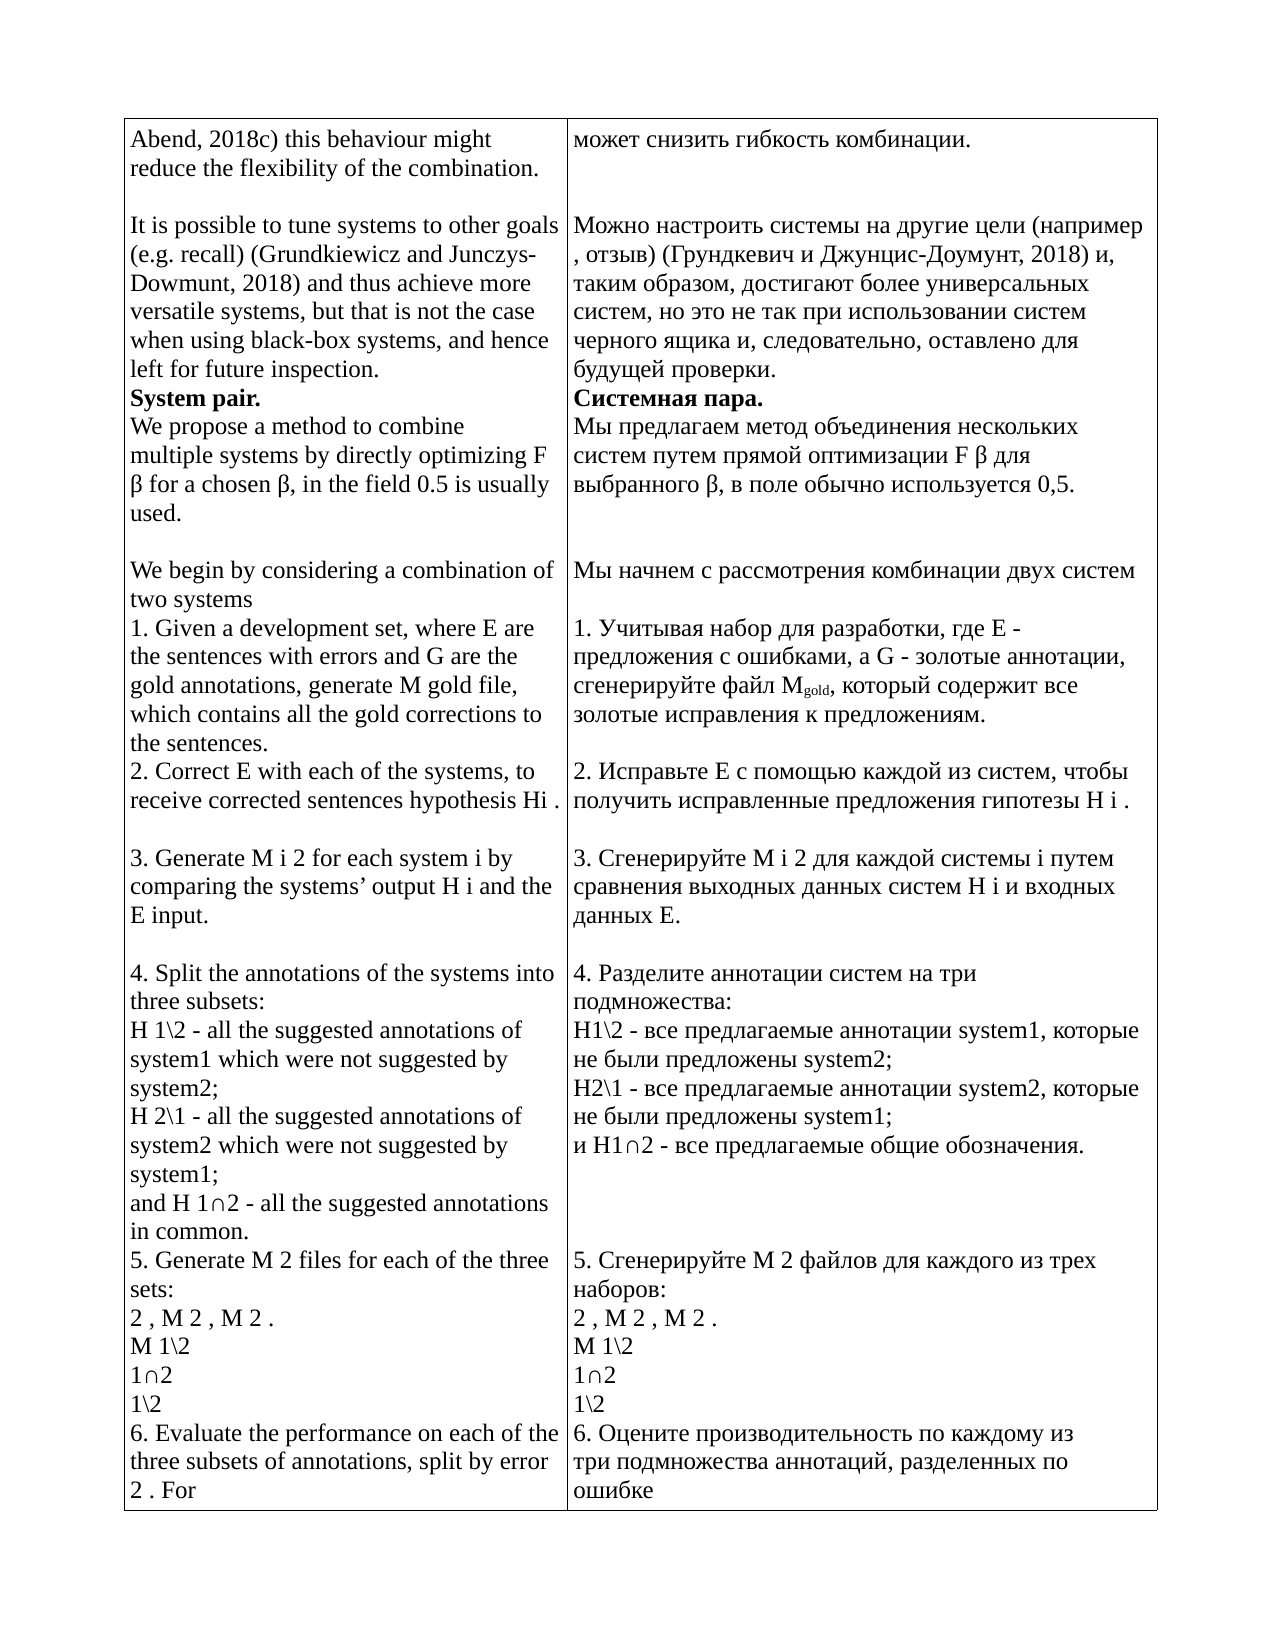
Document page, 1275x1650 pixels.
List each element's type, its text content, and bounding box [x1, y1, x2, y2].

table_cell может снизить гибкость комбинации. Можно настроить системы на другие цели (например , отзыв) (Грундкевич и Джунцис-Доумунт, 2018) и, таким образом, достигают более универсальных систем, но это не так при использовании систем черного ящика и, следовательно, оставлено для будущей проверки. Системная пара. Мы предлагаем метод объединения нескольких систем путем прямой оптимизации F β для выбранного β, в поле обычно используется 0,5. Мы начнем с рассмотрения комбинации двух систем 1. Учитывая набор для разработки, где E - предложения с ошибками, а G - золотые аннотации, сгенерируйте файл Mgold, который содержит все золотые исправления к предложениям. 2. Исправьте E с помощью каждой из систем, чтобы получить исправленные предложения гипотезы H i . 3. Сгенерируйте M i 2 для каждой системы i путем сравнения выходных данных систем H i и входных данных E. 4. Разделите аннотации систем на три подмножества: H1\2 - все предлагаемые аннотации system1, которые не были предложены system2; H2\1 - все предлагаемые аннотации system2, которые не были предложены system1; и H1∩2 - все предлагаемые общие обозначения. 5. Сгенерируйте M 2 файлов для каждого из трех наборов: 2 , М 2 , М 2 . М 1\2 1∩2 1\2 6. Оцените производительность по каждому из три подмножества аннотаций, разделенных по ошибке [568, 119, 1157, 1510]
table_cell Abend, 2018c) this behaviour might reduce the flexibility of the combination. It is possible to tune systems to other goals (e.g. recall) (Grundkiewicz and Junczys-Dowmunt, 2018) and thus achieve more versatile systems, but that is not the case when using black-box systems, and hence left for future inspection. System pair. We propose a method to combine multiple systems by directly optimizing F β for a chosen β, in the field 0.5 is usually used. We begin by considering a combination of two systems 1. Given a development set, where E are the sentences with errors and G are the gold annotations, generate M gold file, which contains all the gold corrections to the sentences. 2. Correct E with each of the systems, to receive corrected sentences hypothesis Hi . 3. Generate M i 2 for each system i by comparing the systems’ output H i and the E input. 4. Split the annotations of the systems into three subsets: H 1\2 - all the suggested annotations of system1 which were not suggested by system2; H 2\1 - all the suggested annotations of system2 which were not suggested by system1; and H 1∩2 - all the suggested annotations in common. 5. Generate M 2 files for each of the three sets: 2 , M 2 , M 2 . M 1\2 1∩2 1\2 6. Evaluate the performance on each of the three subsets of annotations, split by error 2 . For [125, 119, 567, 1510]
